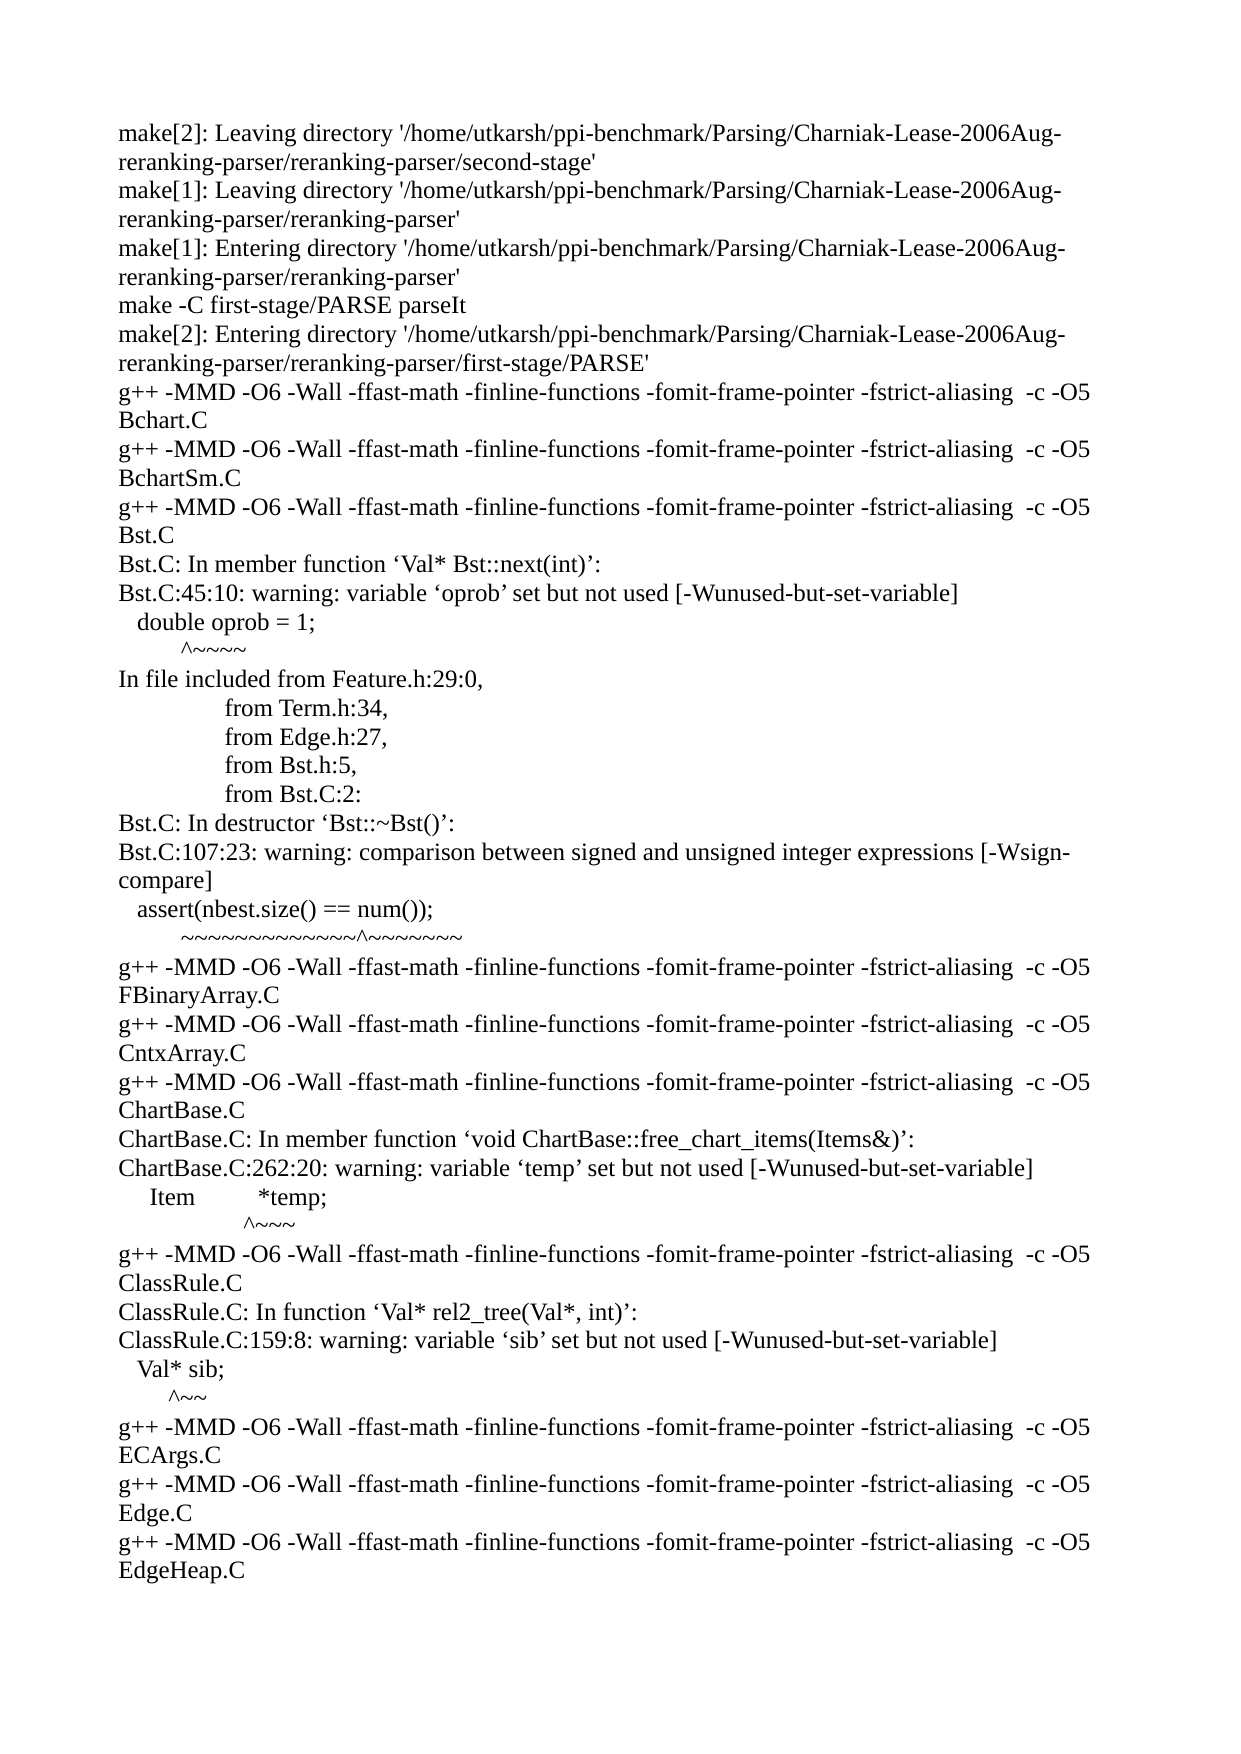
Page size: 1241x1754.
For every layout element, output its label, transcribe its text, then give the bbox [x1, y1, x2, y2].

text g++ -MMD -O6 -Wall -ffast-math -finline-functions -fomit-frame-pointer -fstrict-aliasing -c -O5 BchartSm.C [118, 434, 1122, 492]
text from Term.h:34, [118, 693, 1122, 722]
text g++ -MMD -O6 -Wall -ffast-math -finline-functions -fomit-frame-pointer -fstrict-aliasing -c -O5 EdgeHeap.C [118, 1527, 1122, 1584]
text g++ -MMD -O6 -Wall -ffast-math -finline-functions -fomit-frame-pointer -fstrict-aliasing -c -O5 Edge.C [118, 1469, 1122, 1527]
text Val* sib; [118, 1354, 1122, 1383]
text from Bst.h:5, [118, 751, 1122, 779]
text ChartBase.C:262:20: warning: variable ‘temp’ set but not used [-Wunused-but-set-variable] [118, 1153, 1122, 1182]
text from Edge.h:27, [118, 722, 1122, 751]
text make -C first-stage/PARSE parseIt [118, 291, 1122, 319]
text make[1]: Entering directory '/home/utkarsh/ppi-benchmark/Parsing/Charniak-Lease-2006Aug-reranking-parser/reranking-parser' [118, 233, 1122, 291]
text make[2]: Entering directory '/home/utkarsh/ppi-benchmark/Parsing/Charniak-Lease-2006Aug-reranking-parser/reranking-parser/first-stage/PARSE' [118, 319, 1122, 377]
text make[1]: Leaving directory '/home/utkarsh/ppi-benchmark/Parsing/Charniak-Lease-2006Aug-reranking-parser/reranking-parser' [118, 176, 1122, 233]
text ClassRule.C: In function ‘Val* rel2_tree(Val*, int)’: [118, 1297, 1122, 1326]
text g++ -MMD -O6 -Wall -ffast-math -finline-functions -fomit-frame-pointer -fstrict-aliasing -c -O5 ChartBase.C [118, 1067, 1122, 1124]
text double oprob = 1; [118, 607, 1122, 636]
text Bst.C:45:10: warning: variable ‘oprob’ set but not used [-Wunused-but-set-variable] [118, 578, 1122, 607]
text Item *temp; [118, 1182, 1122, 1211]
text ~~~~~~~~~~~~~^~~~~~~~ [118, 923, 1122, 952]
text Bst.C: In destructor ‘Bst::~Bst()’: [118, 808, 1122, 837]
text ^~~~~ [118, 636, 1122, 664]
text Bst.C: In member function ‘Val* Bst::next(int)’: [118, 549, 1122, 578]
text g++ -MMD -O6 -Wall -ffast-math -finline-functions -fomit-frame-pointer -fstrict-aliasing -c -O5 Bst.C [118, 492, 1122, 549]
text g++ -MMD -O6 -Wall -ffast-math -finline-functions -fomit-frame-pointer -fstrict-aliasing -c -O5 FBinaryArray.C [118, 952, 1122, 1009]
text g++ -MMD -O6 -Wall -ffast-math -finline-functions -fomit-frame-pointer -fstrict-aliasing -c -O5 ClassRule.C [118, 1239, 1122, 1297]
text g++ -MMD -O6 -Wall -ffast-math -finline-functions -fomit-frame-pointer -fstrict-aliasing -c -O5 Bchart.C [118, 377, 1122, 434]
text assert(nbest.size() == num()); [118, 894, 1122, 923]
text Bst.C:107:23: warning: comparison between signed and unsigned integer expressions [-Wsign-compare] [118, 837, 1122, 894]
text ClassRule.C:159:8: warning: variable ‘sib’ set but not used [-Wunused-but-set-variable] [118, 1326, 1122, 1354]
text ChartBase.C: In member function ‘void ChartBase::free_chart_items(Items&)’: [118, 1124, 1122, 1153]
text In file included from Feature.h:29:0, [118, 664, 1122, 693]
text make[2]: Leaving directory '/home/utkarsh/ppi-benchmark/Parsing/Charniak-Lease-2006Aug-reranking-parser/reranking-parser/second-stage' [118, 118, 1122, 176]
text from Bst.C:2: [118, 779, 1122, 808]
text g++ -MMD -O6 -Wall -ffast-math -finline-functions -fomit-frame-pointer -fstrict-aliasing -c -O5 ECArgs.C [118, 1412, 1122, 1469]
text g++ -MMD -O6 -Wall -ffast-math -finline-functions -fomit-frame-pointer -fstrict-aliasing -c -O5 CntxArray.C [118, 1009, 1122, 1067]
text ^~~ [118, 1383, 1122, 1412]
text ^~~~ [118, 1211, 1122, 1239]
